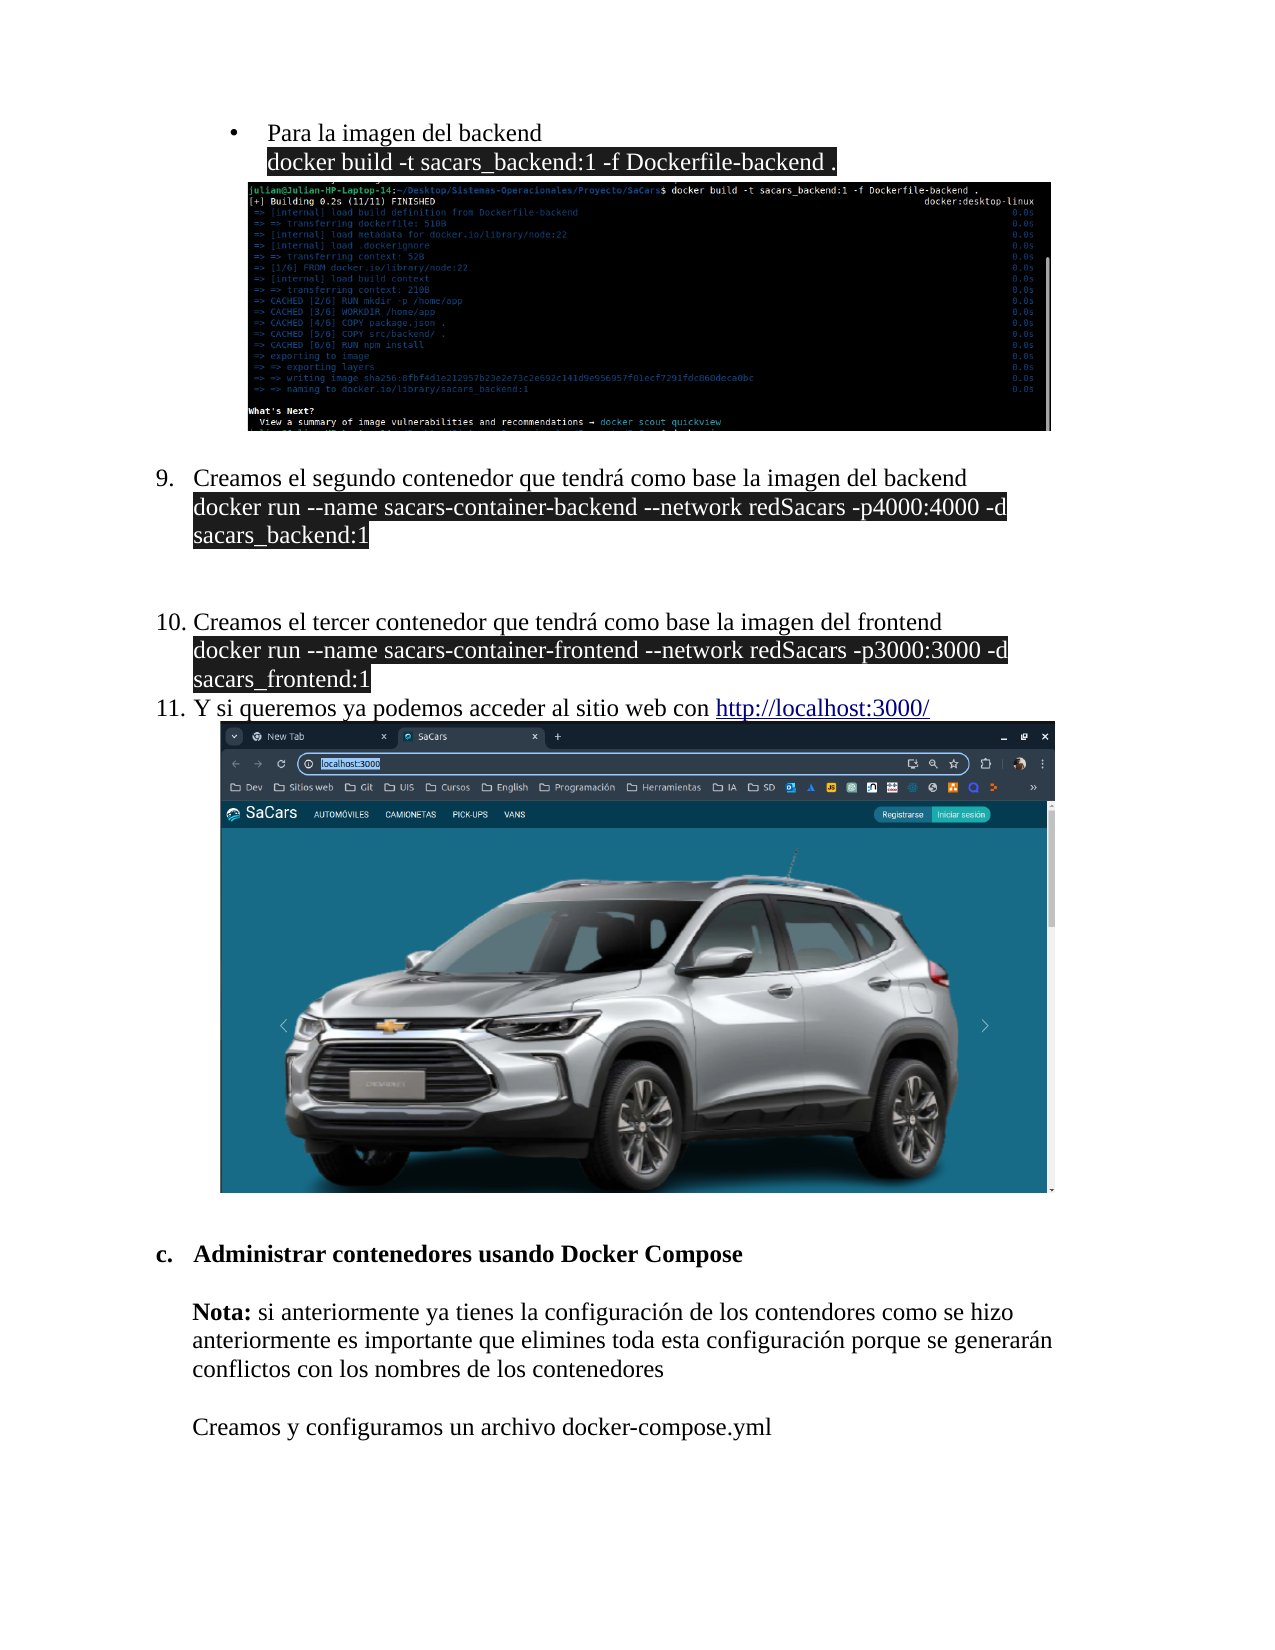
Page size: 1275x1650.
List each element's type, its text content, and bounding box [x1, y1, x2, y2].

list Para la imagen del backend [229, 118, 1157, 147]
list Creamos el tercer contenedor que tendrá como base la imagen del frontend [156, 607, 1157, 636]
list docker run --name sacars-container-frontend --network redSacars -p3000:3000 -d sacars_frontend:1 [156, 636, 1157, 693]
list docker build -t sacars_backend:1 -f Dockerfile-backend . [229, 147, 1157, 176]
picture [247, 182, 1051, 431]
text Creamos y configuramos un archivo docker-compose.yml [118, 1383, 1157, 1441]
picture [220, 721, 1055, 1193]
list docker run --name sacars-container-backend --network redSacars -p4000:4000 -d sacars_backend:1 [156, 492, 1157, 549]
text Nota: si anteriormente ya tienes la configuración de los contendores como se hizo anteriormente es importante que elimines toda esta configuración porque se generarán conflictos con los nombres de los contenedores [118, 1297, 1157, 1383]
list Administrar contenedores usando Docker Compose [156, 1239, 1157, 1268]
list Y si queremos ya podemos acceder al sitio web con http://localhost:3000/ [156, 693, 1157, 722]
list Creamos el segundo contenedor que tendrá como base la imagen del backend [156, 463, 1157, 492]
